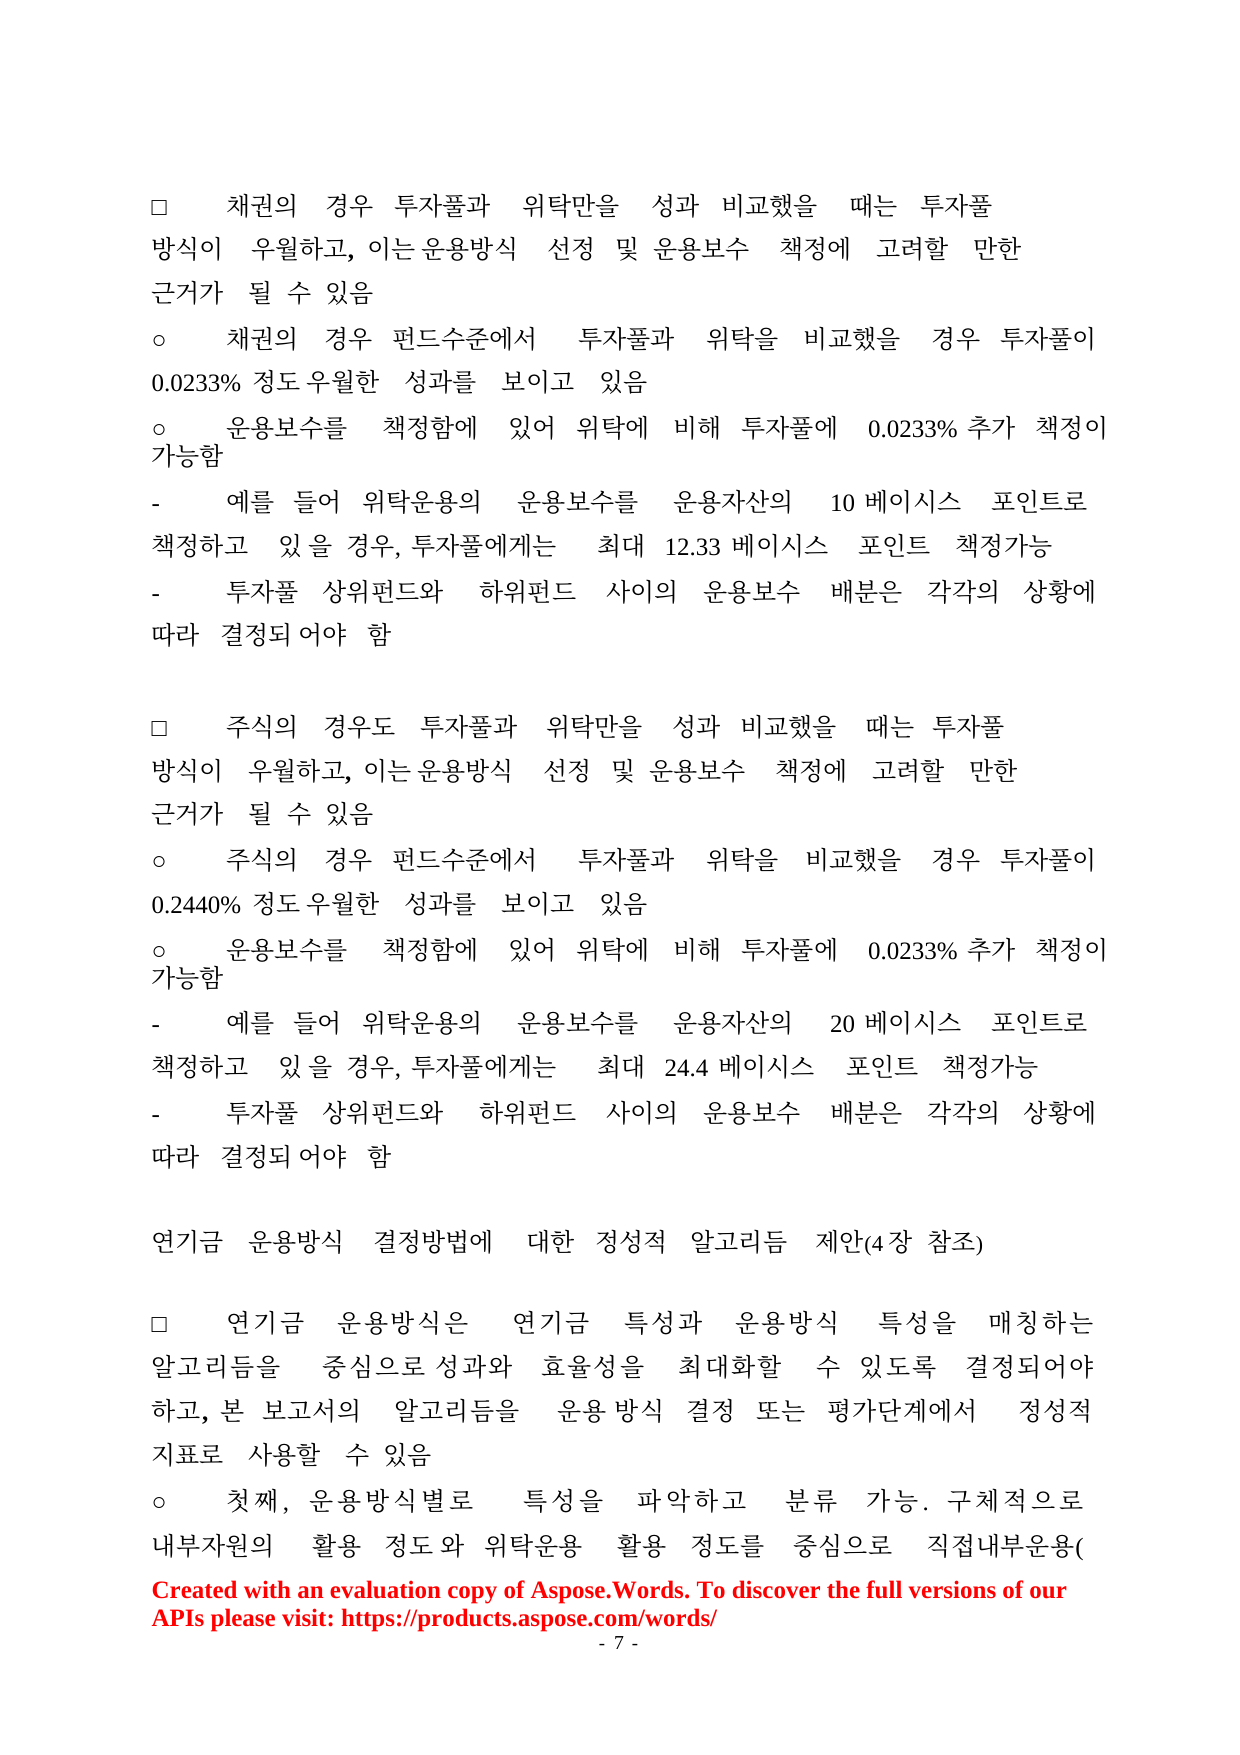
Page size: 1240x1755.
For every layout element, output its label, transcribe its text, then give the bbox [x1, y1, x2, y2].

list 투자풀 상위펀드와 하위펀드 사이의 운용보수 배분은 각각의 상황에 따라 결정되 어야 함 [151, 563, 1098, 650]
list 운용보수를 책정함에 있어 위탁에 비해 투자풀에 0.0233% 추가 책정이 가능함 [1088, 937, 1108, 992]
text 연기금 운용방식 결정방법에 대한 정성적 알고리듬 제안(4장 참조) [151, 1229, 1108, 1257]
list 투자풀 상위펀드와 하위펀드 사이의 운용보수 배분은 각각의 상황에 따라 결정되 어야 함 [151, 1084, 1098, 1172]
list 주식의 경우 펀드수준에서 투자풀과 위탁을 비교했을 경우 투자풀이 0.2440% 정도 우월한 성과를 보이고 있음 [1088, 831, 1103, 919]
list 채권의 경우 펀드수준에서 투자풀과 위탁을 비교했을 경우 투자풀이 0.0233% 정도 우월한 성과를 보이고 있음 [151, 310, 1103, 397]
list 예를 들어 위탁운용의 운용보수를 운용자산의 20 베이시스 포인트로 책정하고 있 을 경우, 투자풀에게는 최대 24.4 베이시스 포인트 책정가능 [151, 994, 1108, 1082]
list 첫째, 운용방식별로 특성을 파악하고 분류 가능. 구체적으로 내부자원의 활용 정도 와 위탁운용 활용 정도를 중심으로 직접내부운용( [151, 1469, 1084, 1561]
list 예를 들어 위탁운용의 운용보수를 운용자산의 10 베이시스 포인트로 책정하고 있 을 경우, 투자풀에게는 최대 12.33 베이시스 포인트 책정가능 [151, 473, 1108, 561]
list 운용보수를 책정함에 있어 위탁에 비해 투자풀에 0.0233% 추가 책정이 가능함 [151, 415, 1108, 471]
list 연기금 운용방식은 연기금 특성과 운용방식 특성을 매칭하는 알고리듬을 중심으로 성과와 효율성을 최대화할 수 있도록 결정되어야 하고, 본 보고서의 알고리듬을 운용 방식 결정 또는 평가단계에서 정성적 지표로 사용할 수 있음 [151, 1294, 1094, 1469]
list 채권의 경우 투자풀과 위탁만을 성과 비교했을 때는 투자풀 방식이 우월하고, 이는 운용방식 선정 및 운용보수 책정에 고려할 만한 근거가 될 수 있음 [151, 177, 1083, 308]
